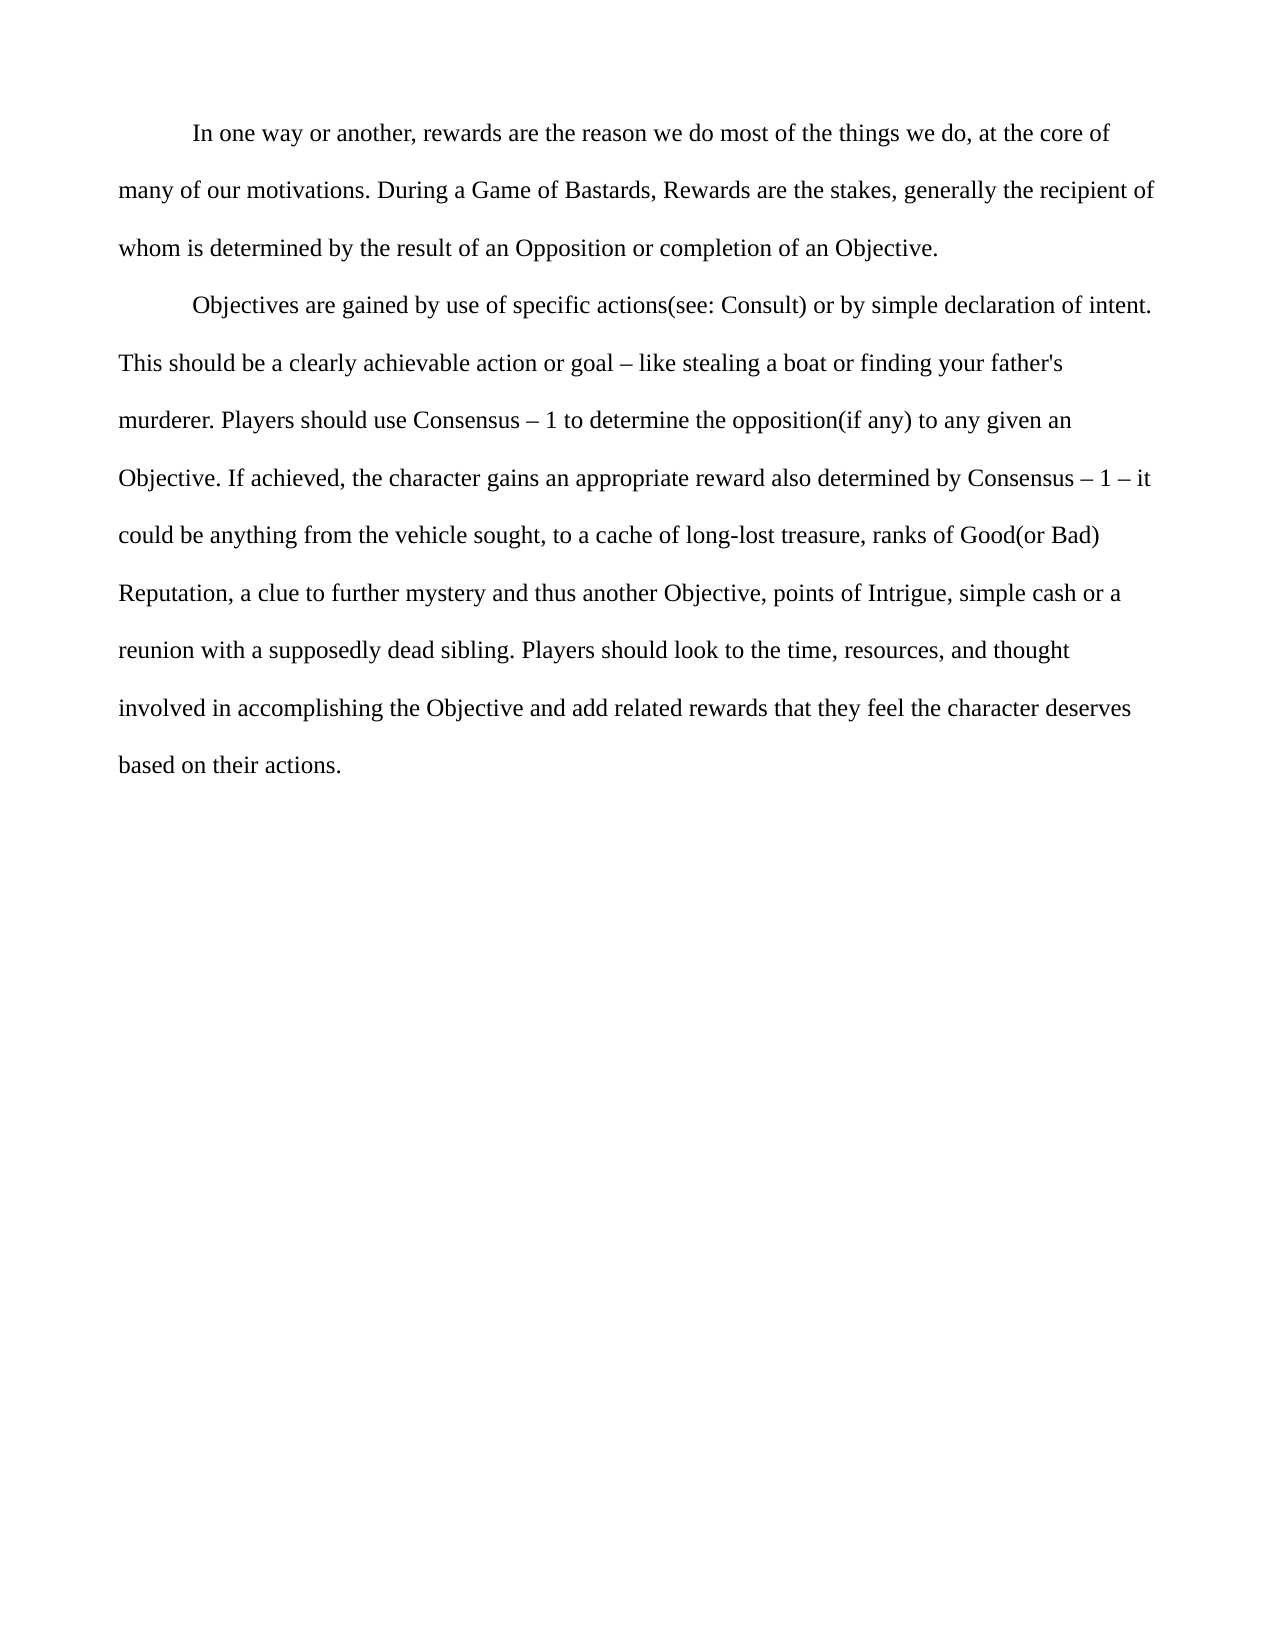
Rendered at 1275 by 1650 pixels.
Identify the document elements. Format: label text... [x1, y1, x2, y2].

text Objectives are gained by use of specific actions(see: Consult) or by simple declaration of intent. This should be a clearly achievable action or goal – like stealing a boat or finding your father's murderer. Players should use Consensus – 1 to determine the opposition(if any) to any given an Objective. If achieved, the character gains an appropriate reward also determined by Consensus – 1 – it could be anything from the vehicle sought, to a cache of long-lost treasure, ranks of Good(or Bad) Reputation, a clue to further mystery and thus another Objective, points of Intrigue, simple cash or a reunion with a supposedly dead sibling. Players should look to the time, resources, and thought involved in accomplishing the Objective and add related rewards that they feel the character deserves based on their actions. [118, 291, 1157, 779]
text In one way or another, rewards are the reason we do most of the things we do, at the core of many of our motivations. During a Game of Bastards, Rewards are the stakes, generally the recipient of whom is determined by the result of an Opposition or completion of an Objective. [118, 118, 1157, 262]
